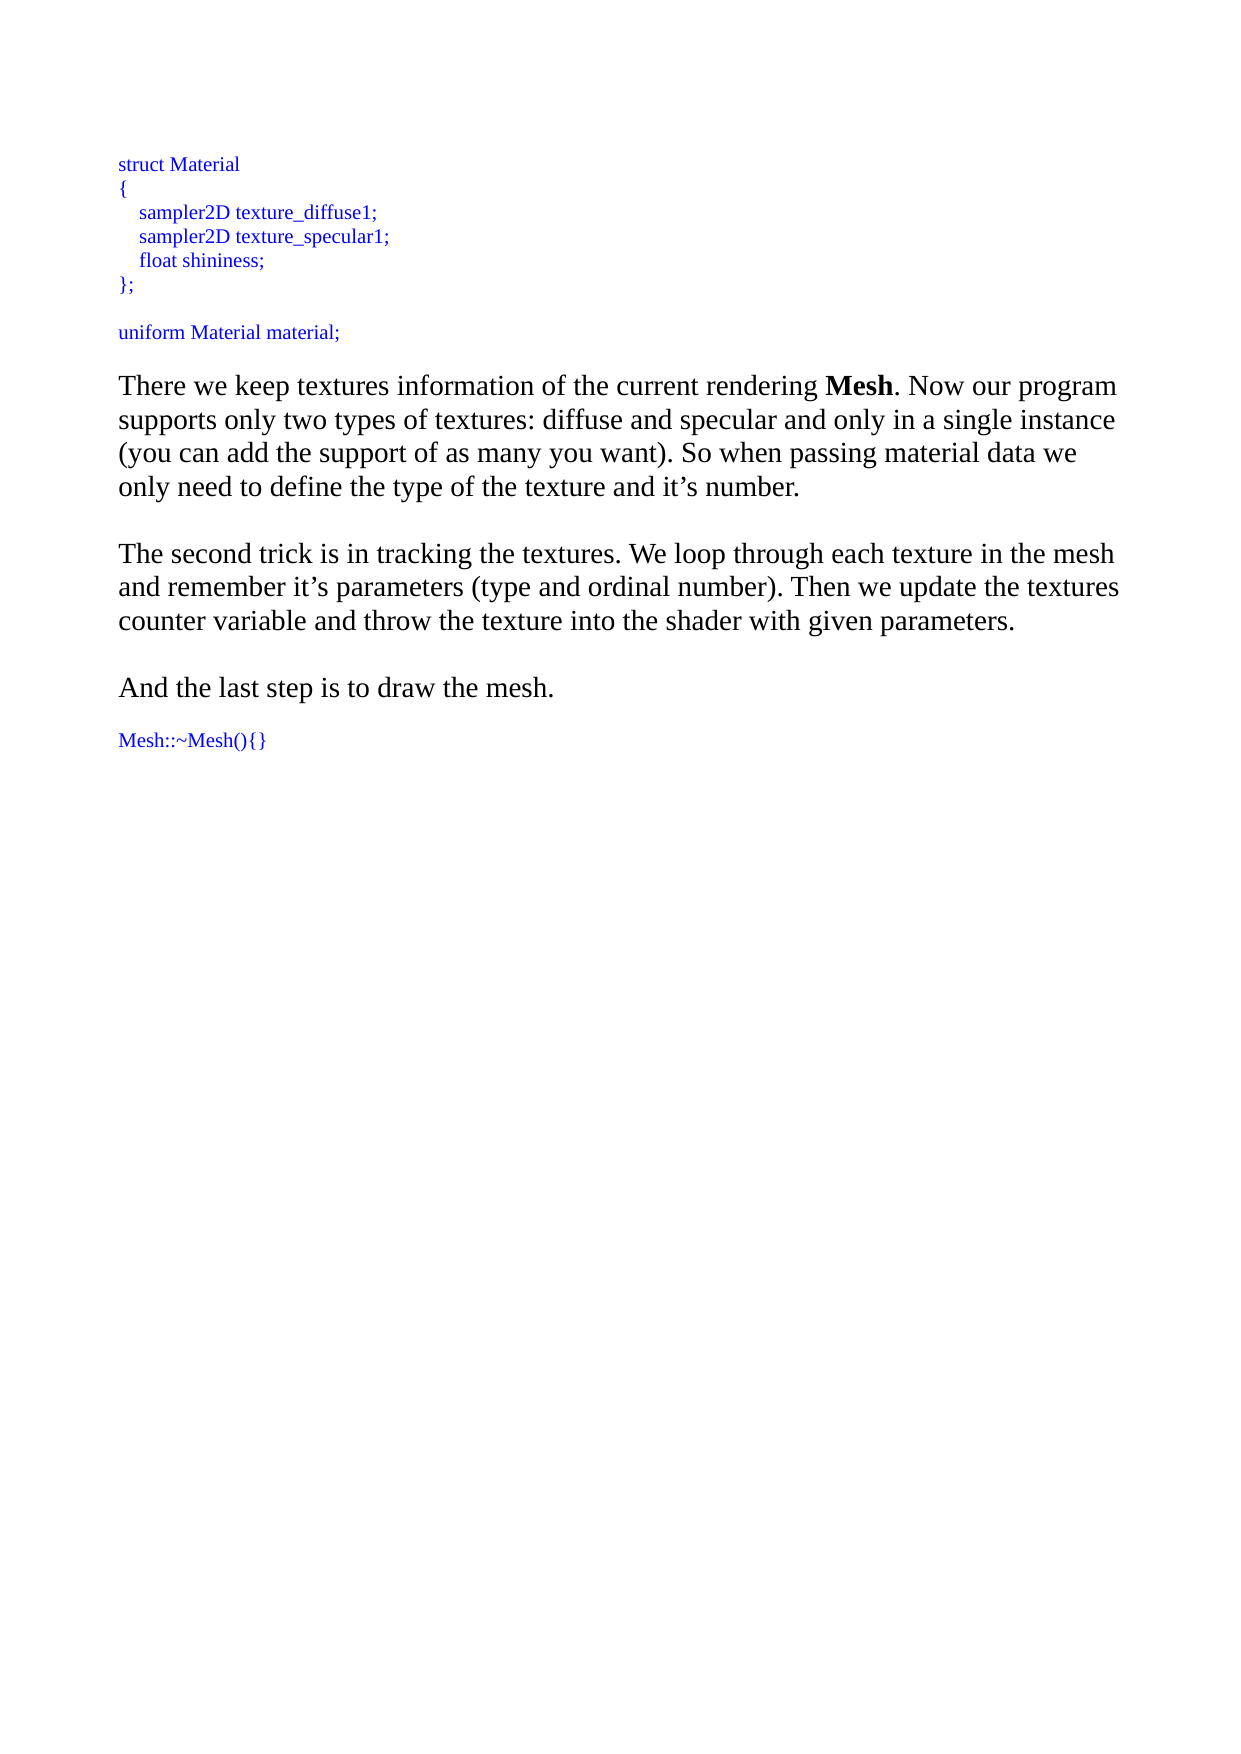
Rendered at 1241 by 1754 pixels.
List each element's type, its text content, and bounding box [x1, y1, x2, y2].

text The second trick is in tracking the textures. We loop through each texture in the mesh and remember it’s parameters (type and ordinal number). Then we update the textures counter variable and throw the texture into the shader with given parameters. [118, 536, 1122, 637]
text struct Material [118, 152, 1122, 176]
text And the last step is to draw the mesh. [118, 670, 1122, 704]
text There we keep textures information of the current rendering Mesh. Now our program supports only two types of textures: diffuse and specular and only in a single instance (you can add the support of as many you want). So when passing material data we only need to define the type of the texture and it’s number. [118, 368, 1122, 502]
text }; [118, 272, 1122, 296]
text float shininess; [118, 248, 1122, 272]
text sampler2D texture_specular1; [118, 224, 1122, 248]
text Mesh::~Mesh(){} [118, 728, 1122, 752]
text { [118, 176, 1122, 200]
text sampler2D texture_diffuse1; [118, 200, 1122, 224]
text uniform Material material; [118, 320, 1122, 344]
